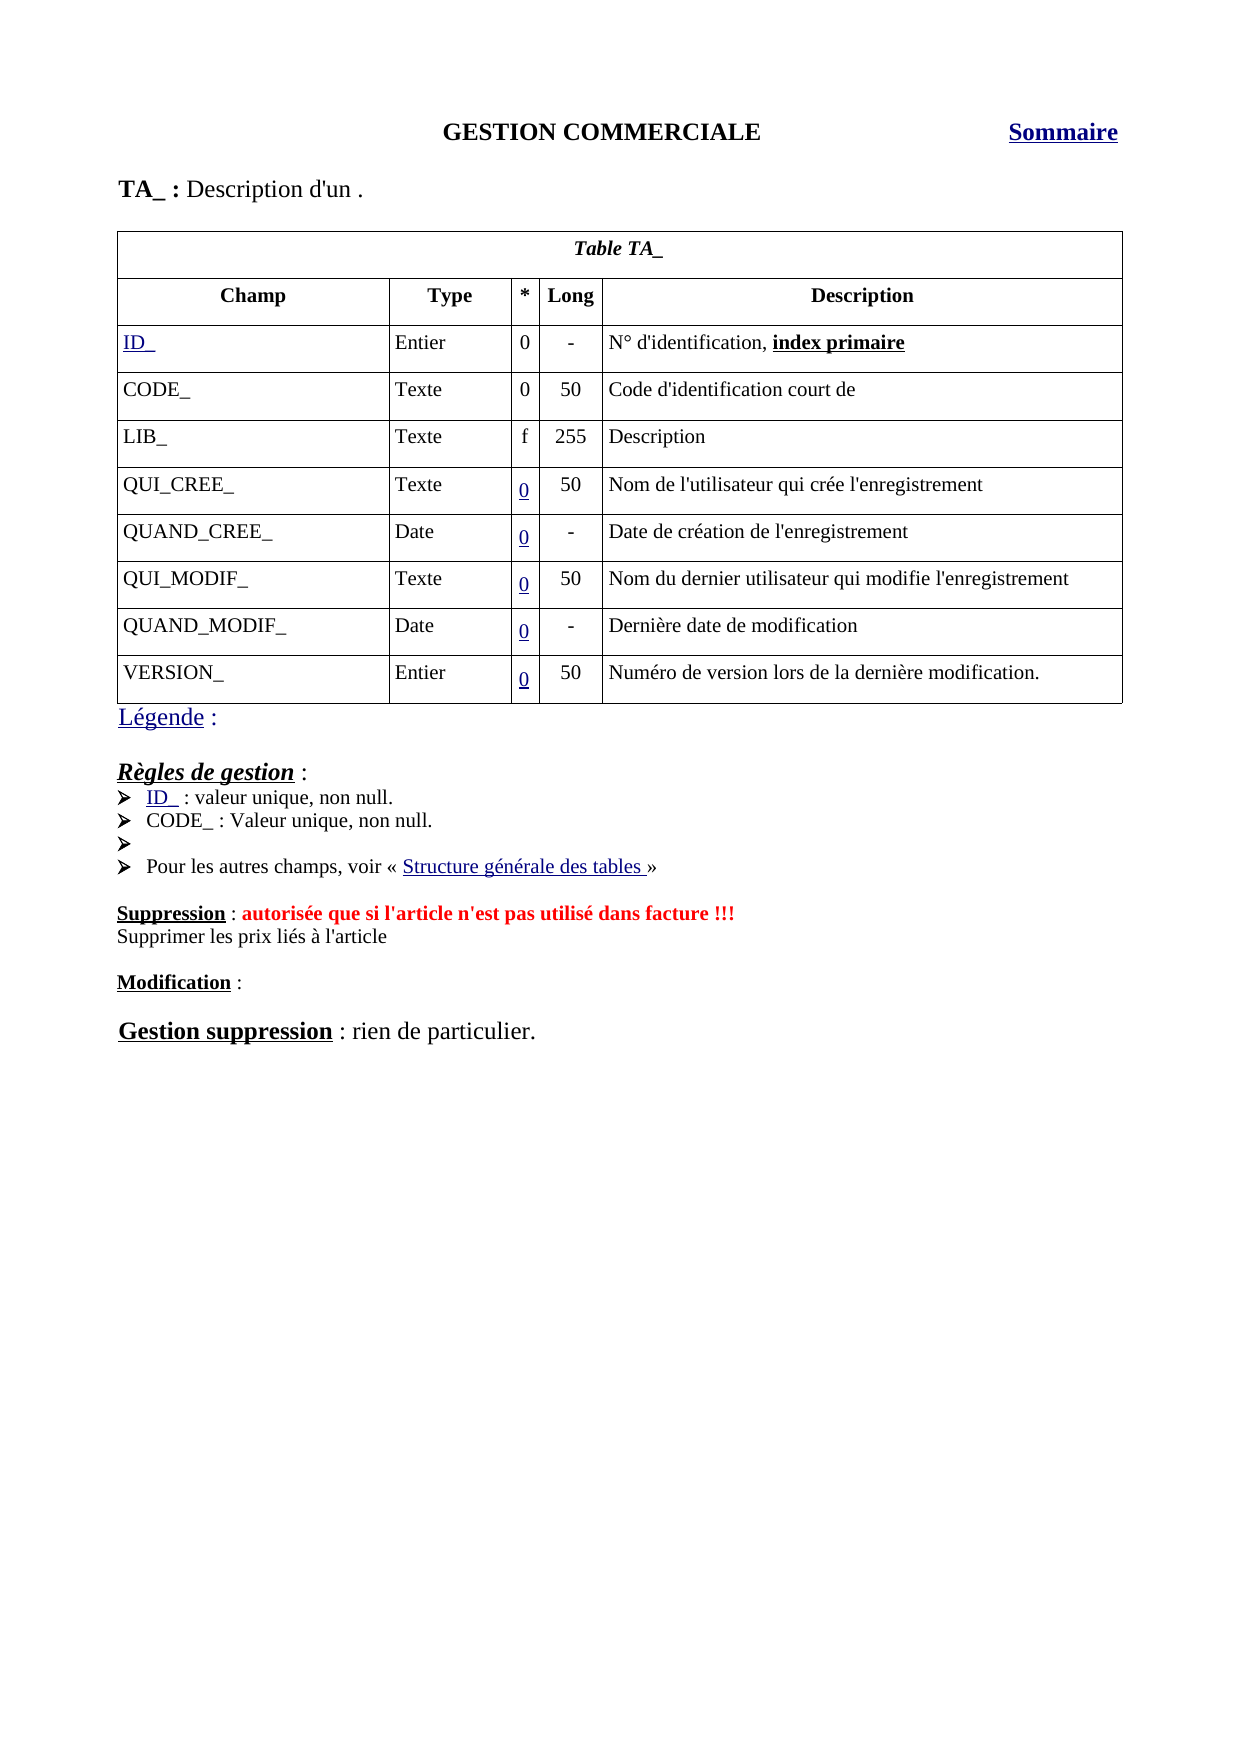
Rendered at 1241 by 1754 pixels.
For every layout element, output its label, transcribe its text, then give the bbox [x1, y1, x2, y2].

text Règles de gestion : [117, 758, 1122, 786]
table_cell QUI_CREE_ [118, 468, 389, 514]
text Suppression : autorisée que si l'article n'est pas utilisé dans facture !!! [117, 901, 1122, 924]
text Gestion suppression : rien de particulier. [118, 1017, 1122, 1045]
text TA_ : Description d'un . [118, 175, 1122, 203]
table_cell Description [603, 421, 1122, 467]
table_cell Type [390, 279, 511, 325]
list Pour les autres champs, voir « Structure générale des tables » [117, 855, 1122, 878]
table_cell 0 [512, 468, 539, 514]
table_cell Champ [118, 279, 389, 325]
table_cell Texte [390, 421, 511, 467]
table_cell Dernière date de modification [603, 609, 1122, 655]
table_cell 50 [540, 373, 602, 419]
table_cell f [512, 421, 539, 467]
table_cell 0 [512, 515, 539, 561]
table_cell VERSION_ [118, 656, 389, 703]
table_cell - [540, 326, 602, 372]
table_cell Texte [390, 562, 511, 608]
table_cell Numéro de version lors de la dernière modification. [603, 656, 1122, 703]
table_cell CODE_ [118, 373, 389, 419]
table_cell N° d'identification, index primaire [603, 326, 1122, 372]
table_cell 50 [540, 468, 602, 514]
table_cell Date [390, 609, 511, 655]
text Supprimer les prix liés à l'article [117, 924, 1122, 948]
table_cell 255 [540, 421, 602, 467]
table_cell Long [540, 279, 602, 325]
table_cell QUI_MODIF_ [118, 562, 389, 608]
table_cell Entier [390, 326, 511, 372]
table_cell 0 [512, 609, 539, 655]
table_cell Description [603, 279, 1122, 325]
table_cell - [540, 609, 602, 655]
table_cell 0 [512, 373, 539, 419]
list CODE_ : Valeur unique, non null. [117, 809, 1122, 832]
table_cell Texte [390, 468, 511, 514]
table_cell Date [390, 515, 511, 561]
list ID_ : valeur unique, non null. [117, 786, 1122, 809]
table_cell Nom du dernier utilisateur qui modifie l'enregistrement [603, 562, 1122, 608]
table_cell QUAND_MODIF_ [118, 609, 389, 655]
table_header Table TA_ [118, 232, 1122, 278]
table_cell Code d'identification court de [603, 373, 1122, 419]
table_cell Nom de l'utilisateur qui crée l'enregistrement [603, 468, 1122, 514]
text Légende : [118, 704, 1122, 730]
table_cell - [540, 515, 602, 561]
table_cell ID_ [118, 326, 389, 372]
table_cell Entier [390, 656, 511, 703]
text Modification : [117, 971, 1122, 994]
table_cell 50 [540, 656, 602, 703]
table_cell QUAND_CREE_ [118, 515, 389, 561]
table_cell * [512, 279, 539, 325]
table_cell 0 [512, 562, 539, 608]
table_cell 50 [540, 562, 602, 608]
table_cell LIB_ [118, 421, 389, 467]
table_cell Texte [390, 373, 511, 419]
table_cell 0 [512, 326, 539, 372]
table_cell 0 [512, 656, 539, 703]
table_cell Date de création de l'enregistrement [603, 515, 1122, 561]
